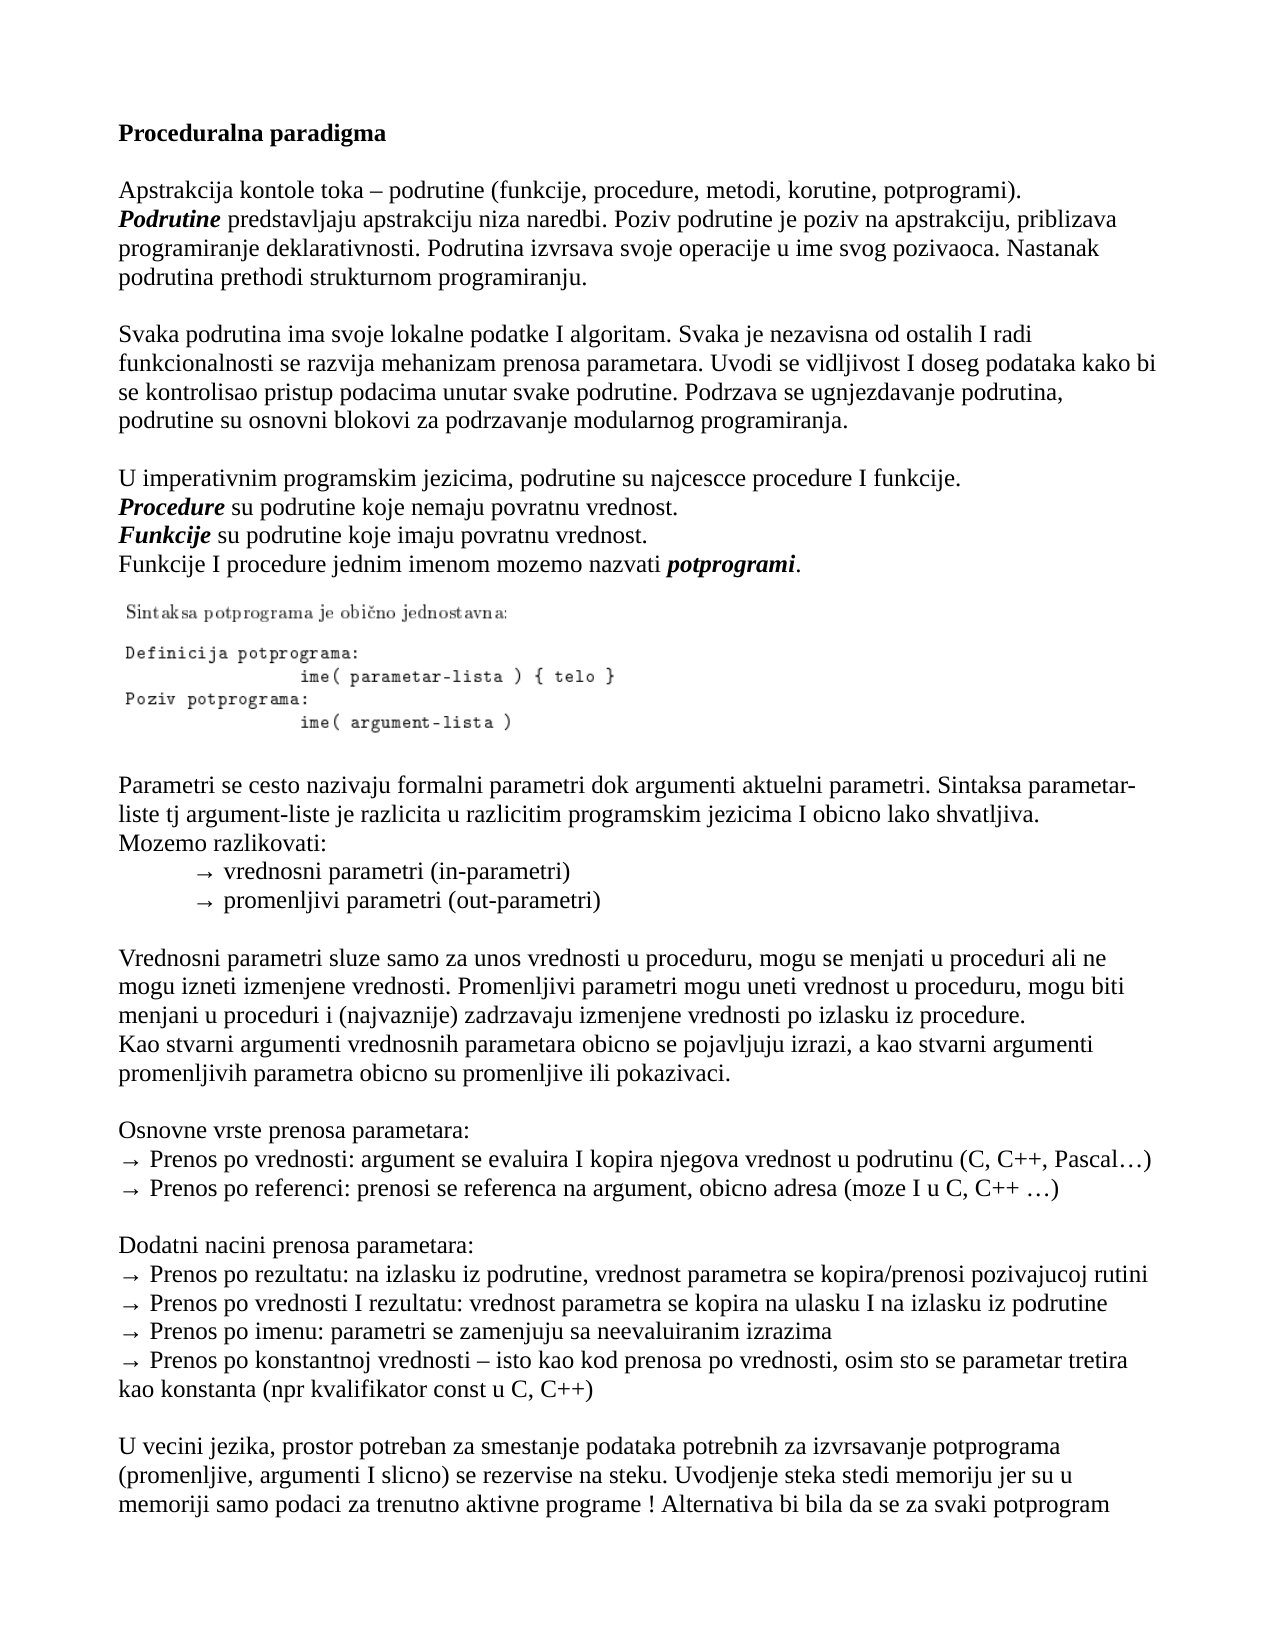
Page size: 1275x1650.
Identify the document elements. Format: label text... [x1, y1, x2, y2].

text → Prenos po konstantnoj vrednosti – isto kao kod prenosa po vrednosti, osim sto se parametar tretira kao konstanta (npr kvalifikator const u C, C++) [118, 1345, 1157, 1403]
text → promenljivi parametri (out-parametri) [118, 885, 1157, 914]
text Osnovne vrste prenosa parametara: [118, 1115, 1157, 1144]
text Svaka podrutina ima svoje lokalne podatke I algoritam. Svaka je nezavisna od ostalih I radi funkcionalnosti se razvija mehanizam prenosa parametara. Uvodi se vidljivost I doseg podataka kako bi se kontrolisao pristup podacima unutar svake podrutine. Podrzava se ugnjezdavanje podrutina, podrutine su osnovni blokovi za podrzavanje modularnog programiranja. [118, 319, 1157, 434]
text Funkcije su podrutine koje imaju povratnu vrednost. [118, 521, 1157, 549]
text Kao stvarni argumenti vrednosnih parametara obicno se pojavljuju izrazi, a kao stvarni argumenti promenljivih parametra obicno su promenljive ili pokazivaci. [118, 1029, 1157, 1086]
text → Prenos po rezultatu: na izlasku iz podrutine, vrednost parametra se kopira/prenosi pozivajucoj rutini [118, 1259, 1157, 1288]
text Proceduralna paradigma [118, 118, 1157, 147]
text Parametri se cesto nazivaju formalni parametri dok argumenti aktuelni parametri. Sintaksa parametar-liste tj argument-liste je razlicita u razlicitim programskim jezicima I obicno lako shvatljiva. [118, 770, 1157, 828]
text → Prenos po imenu: parametri se zamenjuju sa neevaluiranim izrazima [118, 1316, 1157, 1345]
text → vrednosni parametri (in-parametri) [118, 856, 1157, 885]
text Apstrakcija kontole toka – podrutine (funkcije, procedure, metodi, korutine, potprogrami). [118, 176, 1157, 204]
text Vrednosni parametri sluze samo za unos vrednosti u proceduru, mogu se menjati u proceduri ali ne mogu izneti izmenjene vrednosti. Promenljivi parametri mogu uneti vrednost u proceduru, mogu biti menjani u proceduri i (najvaznije) zadrzavaju izmenjene vrednosti po izlasku iz procedure. [118, 943, 1157, 1029]
text U vecini jezika, prostor potreban za smestanje podataka potrebnih za izvrsavanje potprograma (promenljive, argumenti I slicno) se rezervise na steku. Uvodjenje steka stedi memoriju jer su u memoriji samo podaci za trenutno aktivne programe ! Alternativa bi bila da se za svaki potprogram [118, 1431, 1157, 1518]
picture [119, 595, 629, 742]
text Dodatni nacini prenosa parametara: [118, 1230, 1157, 1259]
text → Prenos po referenci: prenosi se referenca na argument, obicno adresa (moze I u C, C++ …) [118, 1173, 1157, 1201]
text Podrutine predstavljaju apstrakciju niza naredbi. Poziv podrutine je poziv na apstrakciju, priblizava programiranje deklarativnosti. Podrutina izvrsava svoje operacije u ime svog pozivaoca. Nastanak podrutina prethodi strukturnom programiranju. [118, 204, 1157, 291]
text U imperativnim programskim jezicima, podrutine su najcescce procedure I funkcije. [118, 463, 1157, 492]
text → Prenos po vrednosti I rezultatu: vrednost parametra se kopira na ulasku I na izlasku iz podrutine [118, 1288, 1157, 1316]
text Mozemo razlikovati: [118, 828, 1157, 856]
text Procedure su podrutine koje nemaju povratnu vrednost. [118, 492, 1157, 521]
text → Prenos po vrednosti: argument se evaluira I kopira njegova vrednost u podrutinu (C, C++, Pascal…) [118, 1144, 1157, 1173]
text Funkcije I procedure jednim imenom mozemo nazvati potprogrami. [118, 549, 1157, 578]
